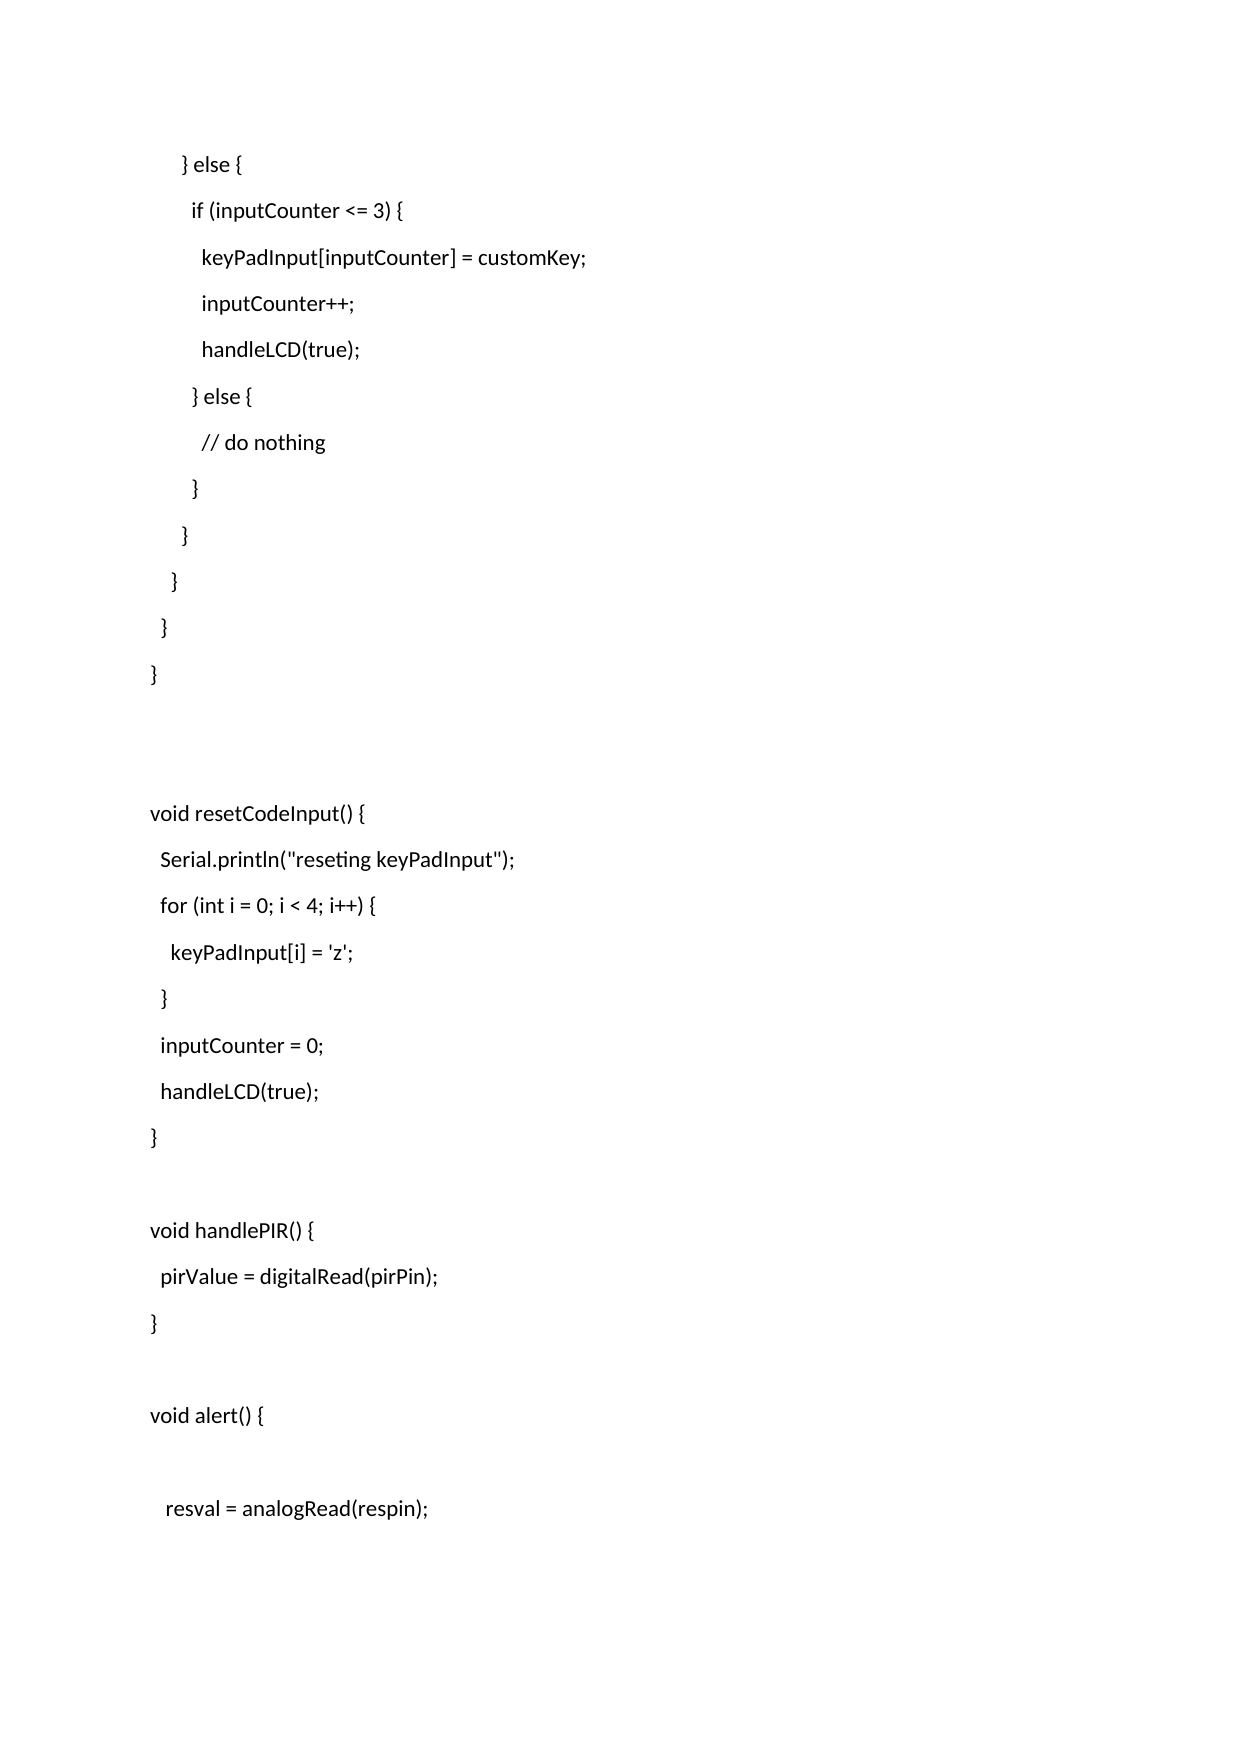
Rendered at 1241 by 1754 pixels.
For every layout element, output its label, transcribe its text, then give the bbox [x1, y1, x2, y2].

text // do nothing [150, 428, 1090, 456]
text } else { [150, 150, 1090, 178]
text } [150, 567, 1090, 595]
text } [150, 1123, 1090, 1151]
text } [150, 474, 1090, 502]
text void alert() { [150, 1402, 1090, 1429]
text handleLCD(true); [150, 335, 1090, 363]
text keyPadInput[i] = 'z'; [150, 938, 1090, 966]
text void handlePIR() { [150, 1216, 1090, 1244]
text } else { [150, 382, 1090, 410]
text handleLCD(true); [150, 1077, 1090, 1105]
text inputCounter = 0; [150, 1031, 1090, 1059]
text } [150, 660, 1090, 688]
text for (int i = 0; i < 4; i++) { [150, 892, 1090, 920]
text pirValue = digitalRead(pirPin); [150, 1262, 1090, 1291]
text } [150, 984, 1090, 1012]
text if (inputCounter <= 3) { [150, 196, 1090, 224]
text keyPadInput[inputCounter] = customKey; [150, 243, 1090, 271]
text } [150, 613, 1090, 642]
text Serial.println("reseting keyPadInput"); [150, 845, 1090, 873]
text } [150, 1309, 1090, 1337]
text inputCounter++; [150, 289, 1090, 317]
text void resetCodeInput() { [150, 799, 1090, 827]
text } [150, 521, 1090, 549]
text resval = analogRead(respin); [150, 1494, 1090, 1522]
